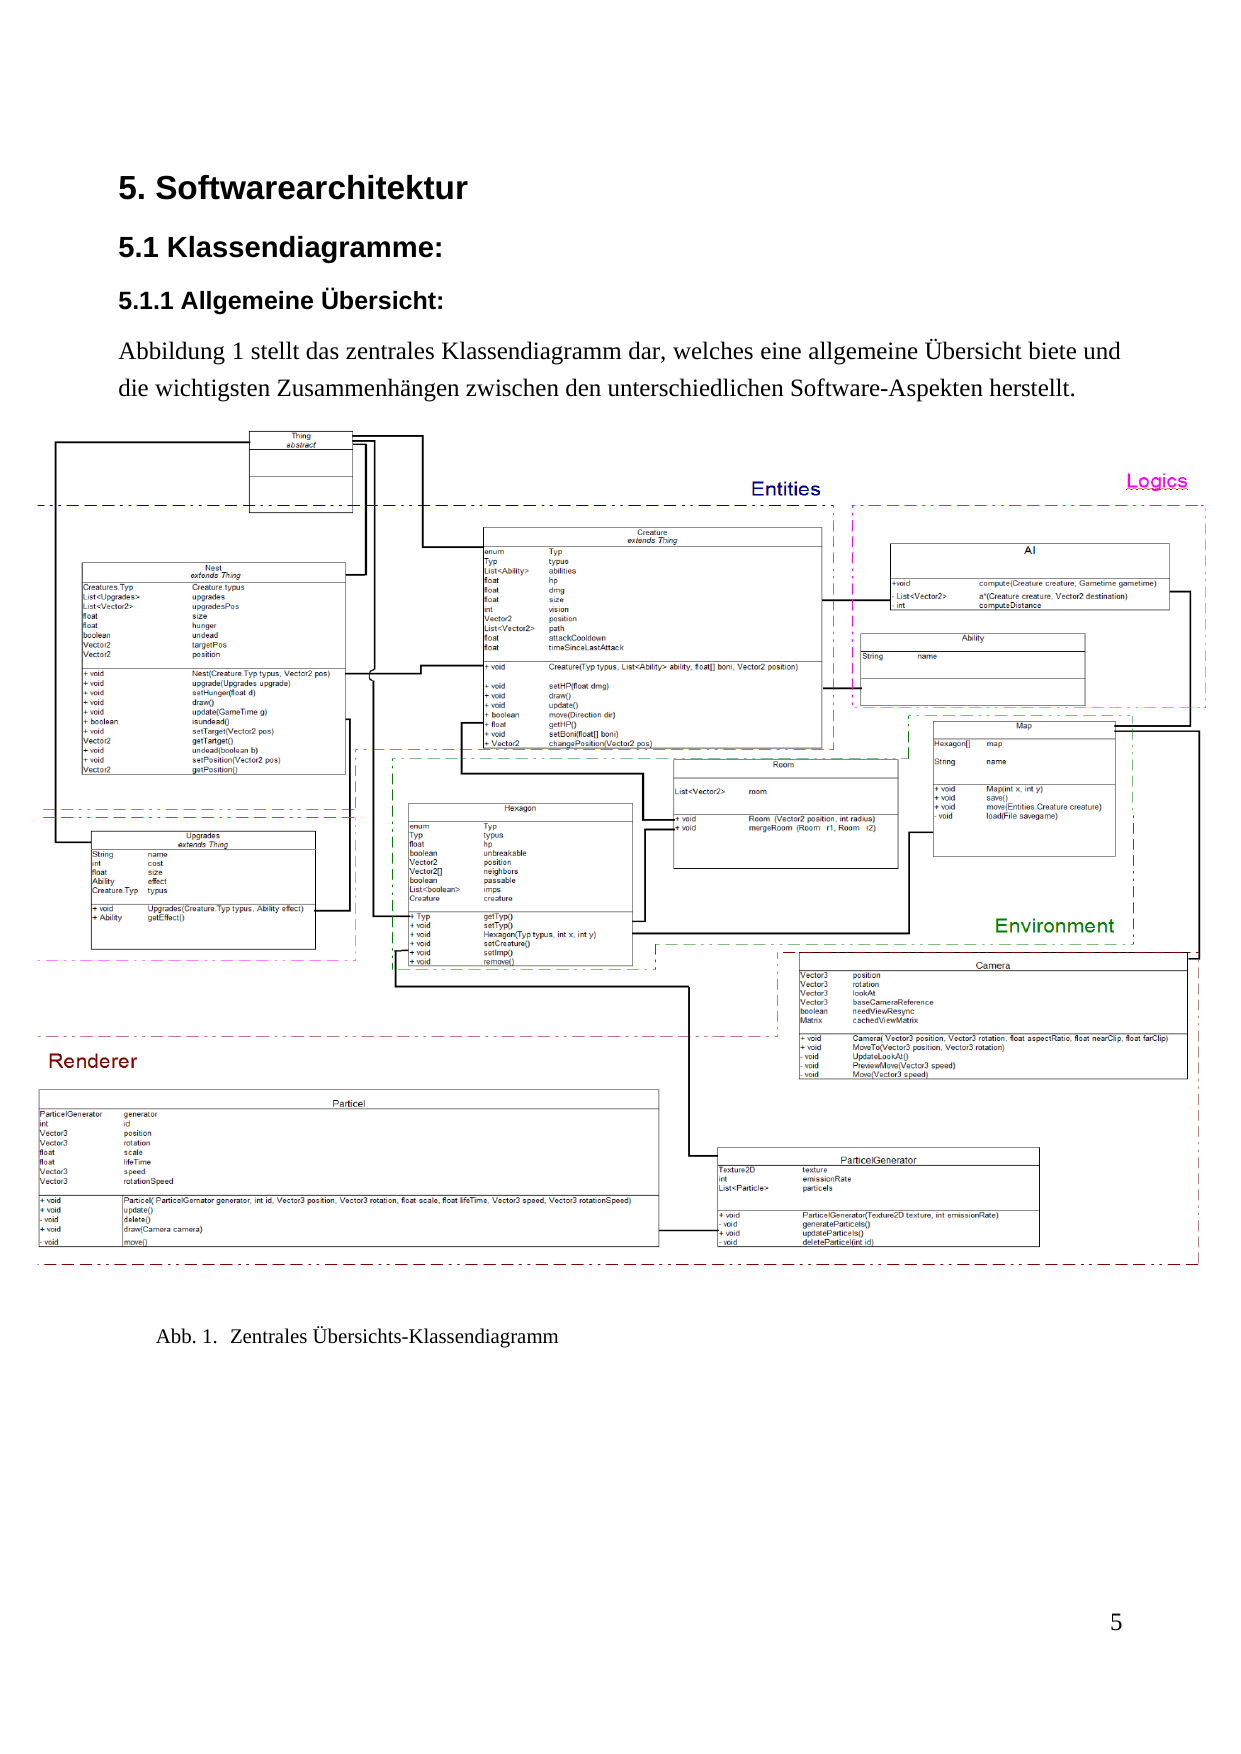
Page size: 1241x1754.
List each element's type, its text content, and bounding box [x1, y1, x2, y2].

text 5.1.1 Allgemeine Übersicht: [118, 286, 1122, 315]
list Zentrales Übersichts-Klassendiagramm [156, 1324, 1122, 1348]
text 5.1 Klassendiagramme: [118, 230, 1122, 264]
text 5. Softwarearchitektur [118, 168, 1122, 206]
text Abbildung 1 stellt das zentrales Klassendiagramm dar, welches eine allgemeine Übersicht biete und die wichtigsten Zusammenhängen zwischen den unterschiedlichen Software-Aspekten herstellt. [118, 336, 1122, 402]
picture [37, 429, 1208, 1267]
